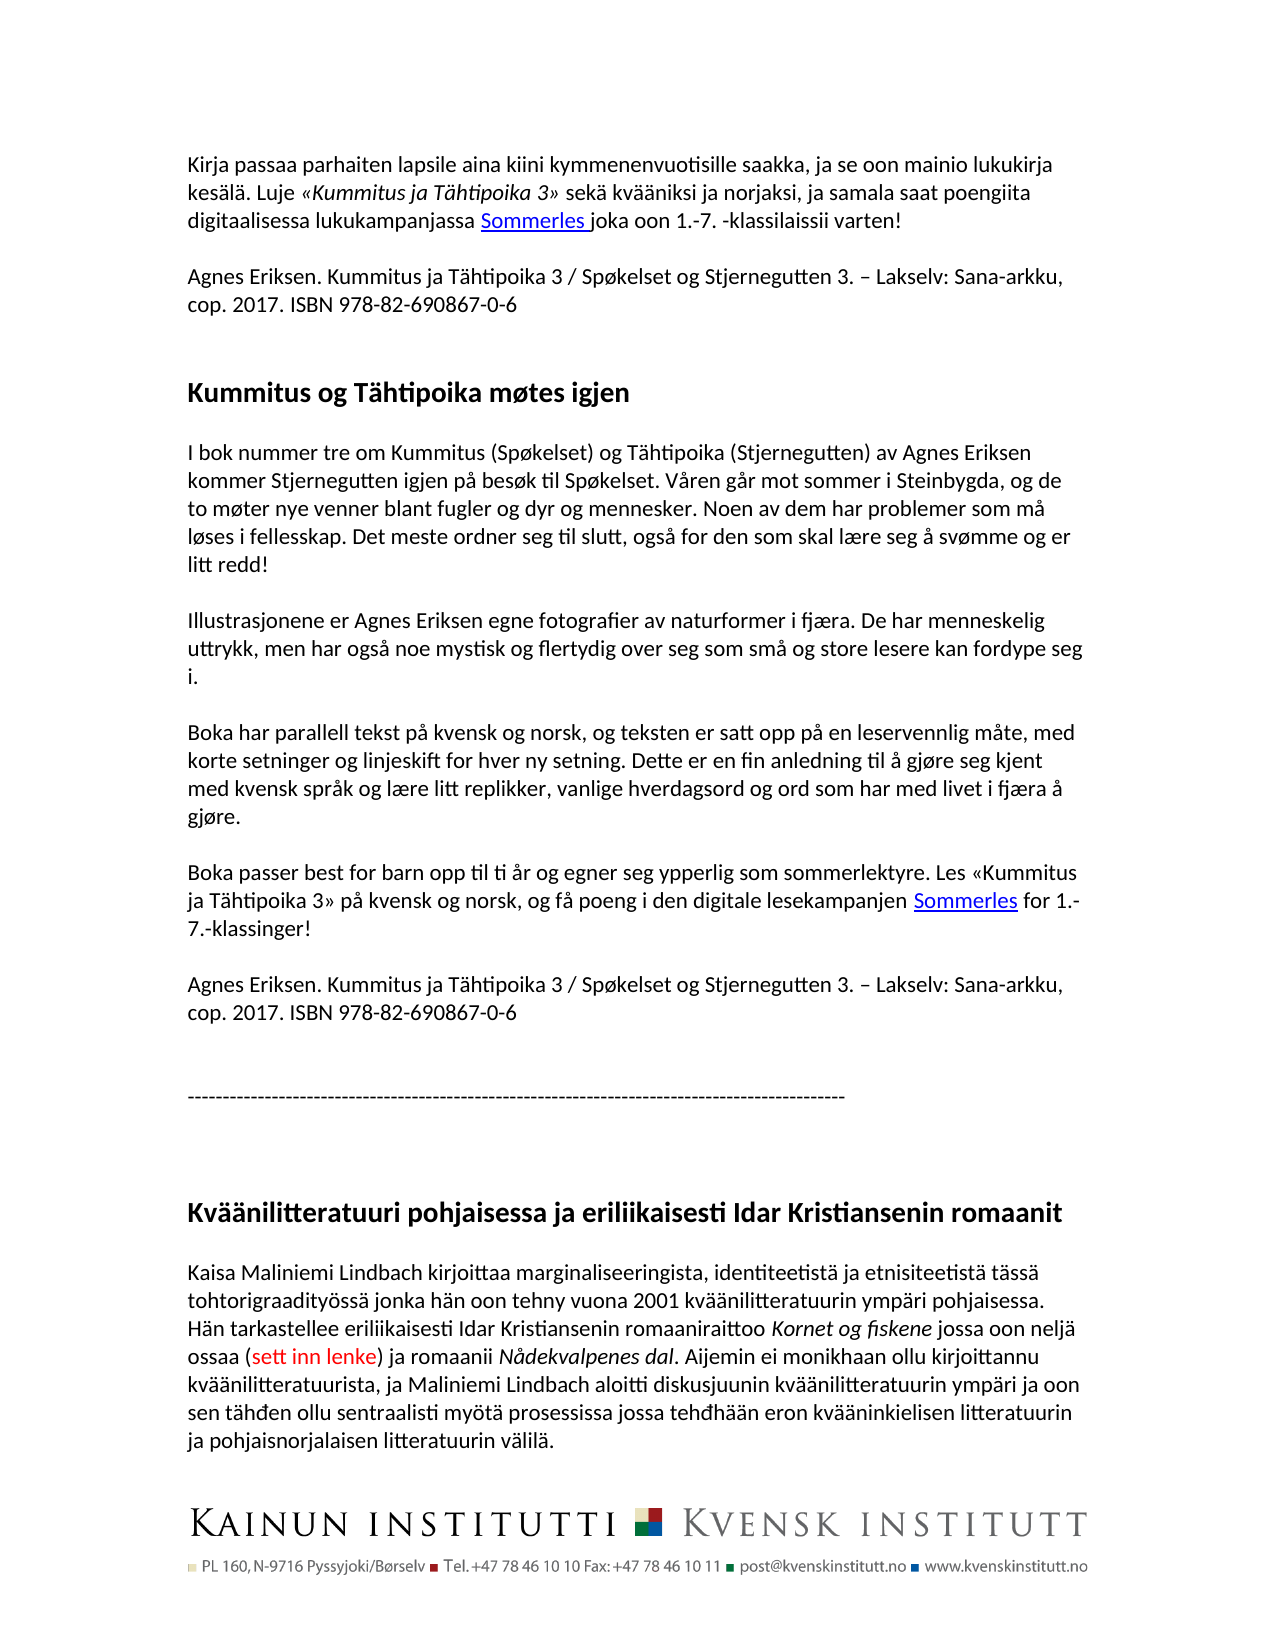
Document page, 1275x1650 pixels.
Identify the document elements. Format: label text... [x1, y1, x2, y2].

text Kväänilitteratuuri pohjaisessa ja eriliikaisesti Idar Kristiansenin romaanit [187, 1194, 1087, 1230]
picture [187, 1508, 1088, 1577]
text ---------------------------------------------------------------------------------------------- [187, 1082, 1087, 1110]
text Boka passer best for barn opp til ti år og egner seg ypperlig som sommerlektyre. Les «Kummitus ja Tähtipoika 3» på kvensk og norsk, og få poeng i den digitale lesekampanjen Sommerles for 1.-7.-klassinger! [187, 858, 1087, 942]
text Agnes Eriksen. Kummitus ja Tähtipoika 3 / Spøkelset og Stjernegutten 3. – Lakselv: Sana-arkku, cop. 2017. ISBN 978-82-690867-0-6 [187, 262, 1087, 318]
text Boka har parallell tekst på kvensk og norsk, og teksten er satt opp på en leservennlig måte, med korte setninger og linjeskift for hver ny setning. Dette er en fin anledning til å gjøre seg kjent med kvensk språk og lære litt replikker, vanlige hverdagsord og ord som har med livet i fjæra å gjøre. [187, 718, 1087, 830]
text Agnes Eriksen. Kummitus ja Tähtipoika 3 / Spøkelset og Stjernegutten 3. – Lakselv: Sana-arkku, cop. 2017. ISBN 978-82-690867-0-6 [187, 970, 1087, 1026]
text Kirja passaa parhaiten lapsile aina kiini kymmenenvuotisille saakka, ja se oon mainio lukukirja kesälä. Luje «Kummitus ja Tähtipoika 3» sekä kvääniksi ja norjaksi, ja samala saat poengiita digitaalisessa lukukampanjassa Sommerles joka oon 1.-7. -klassilaissii varten! [187, 150, 1087, 234]
text Illustrasjonene er Agnes Eriksen egne fotografier av naturformer i fjæra. De har menneskelig uttrykk, men har også noe mystisk og flertydig over seg som små og store lesere kan fordype seg i. [187, 606, 1087, 690]
text Kaisa Maliniemi Lindbach kirjoittaa marginaliseeringista, identiteetistä ja etnisiteetistä tässä tohtorigraadityössä jonka hän oon tehny vuona 2001 kväänilitteratuurin ympäri pohjaisessa. Hän tarkastellee eriliikaisesti Idar Kristiansenin romaaniraittoo Kornet og fiskene jossa oon neljä ossaa (sett inn lenke) ja romaanii Nådekvalpenes dal. Aijemin ei monikhaan ollu kirjoittannu kväänilitteratuurista, ja Maliniemi Lindbach aloitti diskusjuunin kväänilitteratuurin ympäri ja oon sen tähđen ollu sentraalisti myötä prosessissa jossa tehđhään eron kvääninkielisen litteratuurin ja pohjaisnorjalaisen litteratuurin välilä. [187, 1258, 1087, 1454]
text Kummitus og Tähtipoika møtes igjen [187, 374, 1087, 410]
text I bok nummer tre om Kummitus (Spøkelset) og Tähtipoika (Stjernegutten) av Agnes Eriksen kommer Stjernegutten igjen på besøk til Spøkelset. Våren går mot sommer i Steinbygda, og de to møter nye venner blant fugler og dyr og mennesker. Noen av dem har problemer som må løses i fellesskap. Det meste ordner seg til slutt, også for den som skal lære seg å svømme og er litt redd! [187, 438, 1087, 578]
